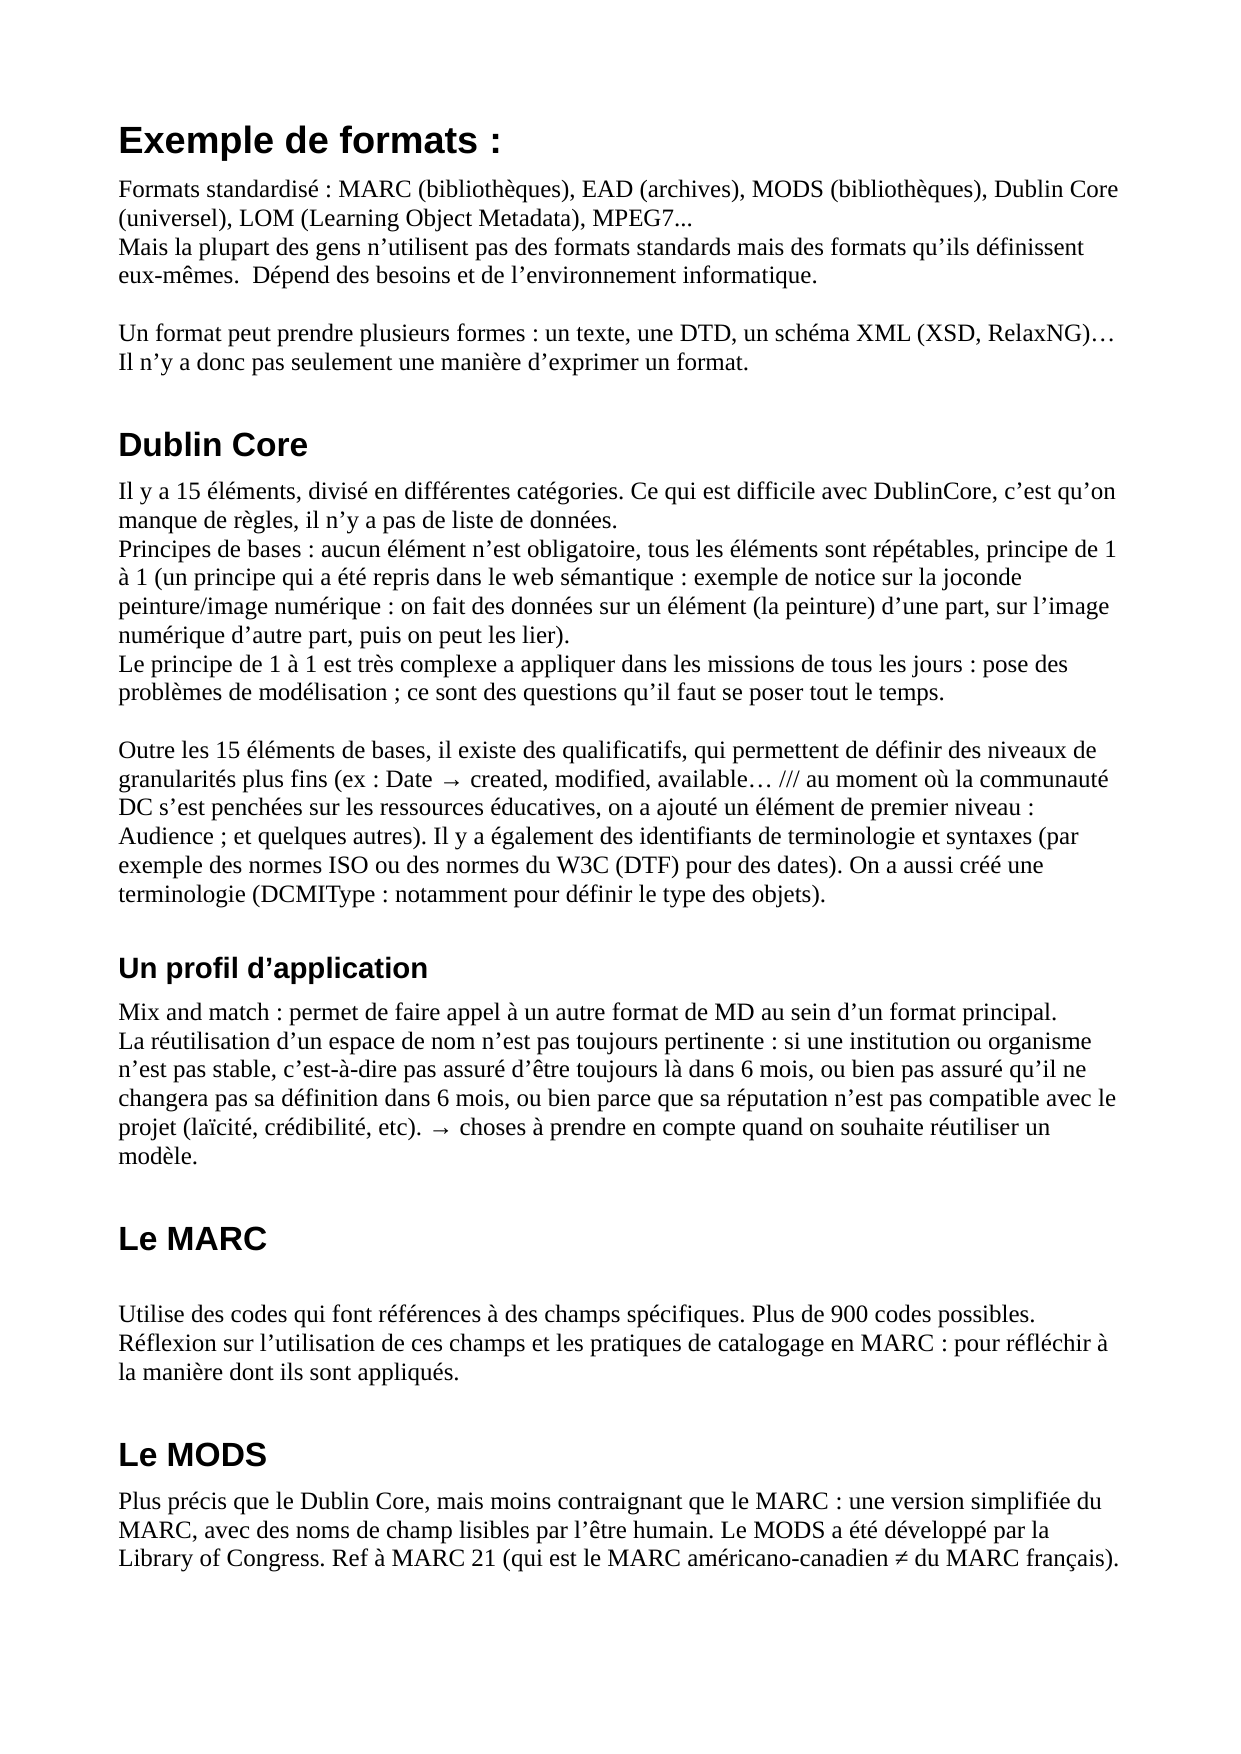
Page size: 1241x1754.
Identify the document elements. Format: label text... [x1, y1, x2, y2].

text Plus précis que le Dublin Core, mais moins contraignant que le MARC : une version simplifiée du MARC, avec des noms de champ lisibles par l’être humain. Le MODS a été développé par la Library of Congress. Ref à MARC 21 (qui est le MARC américano-canadien ≠ du MARC français). [118, 1486, 1122, 1572]
subtitle Exemple de formats : [118, 118, 1122, 162]
text Un format peut prendre plusieurs formes : un texte, une DTD, un schéma XML (XSD, RelaxNG)… [118, 318, 1122, 347]
subtitle Un profil d’application [118, 951, 1122, 984]
text La réutilisation d’un espace de nom n’est pas toujours pertinente : si une institution ou organisme n’est pas stable, c’est-à-dire pas assuré d’être toujours là dans 6 mois, ou bien pas assuré qu’il ne changera pas sa définition dans 6 mois, ou bien parce que sa réputation n’est pas compatible avec le projet (laïcité, crédibilité, etc). → choses à prendre en compte quand on souhaite réutiliser un modèle. [118, 1026, 1122, 1169]
text Le principe de 1 à 1 est très complexe a appliquer dans les missions de tous les jours : pose des problèmes de modélisation ; ce sont des questions qu’il faut se poser tout le temps. [118, 649, 1122, 706]
text Formats standardisé : MARC (bibliothèques), EAD (archives), MODS (bibliothèques), Dublin Core (universel), LOM (Learning Object Metadata), MPEG7... [118, 174, 1122, 232]
text Il y a 15 éléments, divisé en différentes catégories. Ce qui est difficile avec DublinCore, c’est qu’on manque de règles, il n’y a pas de liste de données. [118, 476, 1122, 534]
text Outre les 15 éléments de bases, il existe des qualificatifs, qui permettent de définir des niveaux de granularités plus fins (ex : Date → created, modified, available… /// au moment où la communauté DC s’est penchées sur les ressources éducatives, on a ajouté un élément de premier niveau : Audience ; et quelques autres). Il y a également des identifiants de terminologie et syntaxes (par exemple des normes ISO ou des normes du W3C (DTF) pour des dates). On a aussi créé une terminologie (DCMIType : notamment pour définir le type des objets). [118, 735, 1122, 907]
text Mais la plupart des gens n’utilisent pas des formats standards mais des formats qu’ils définissent eux-mêmes. Dépend des besoins et de l’environnement informatique. [118, 232, 1122, 289]
text Mix and match : permet de faire appel à un autre format de MD au sein d’un format principal. [118, 997, 1122, 1026]
subtitle Le MARC [118, 1219, 1122, 1258]
text Utilise des codes qui font références à des champs spécifiques. Plus de 900 codes possibles. Réflexion sur l’utilisation de ces champs et les pratiques de catalogage en MARC : pour réfléchir à la manière dont ils sont appliqués. [118, 1299, 1122, 1385]
subtitle Le MODS [118, 1435, 1122, 1473]
subtitle Dublin Core [118, 425, 1122, 464]
text Principes de bases : aucun élément n’est obligatoire, tous les éléments sont répétables, principe de 1 à 1 (un principe qui a été repris dans le web sémantique : exemple de notice sur la joconde peinture/image numérique : on fait des données sur un élément (la peinture) d’une part, sur l’image numérique d’autre part, puis on peut les lier). [118, 534, 1122, 649]
text Il n’y a donc pas seulement une manière d’exprimer un format. [118, 347, 1122, 376]
